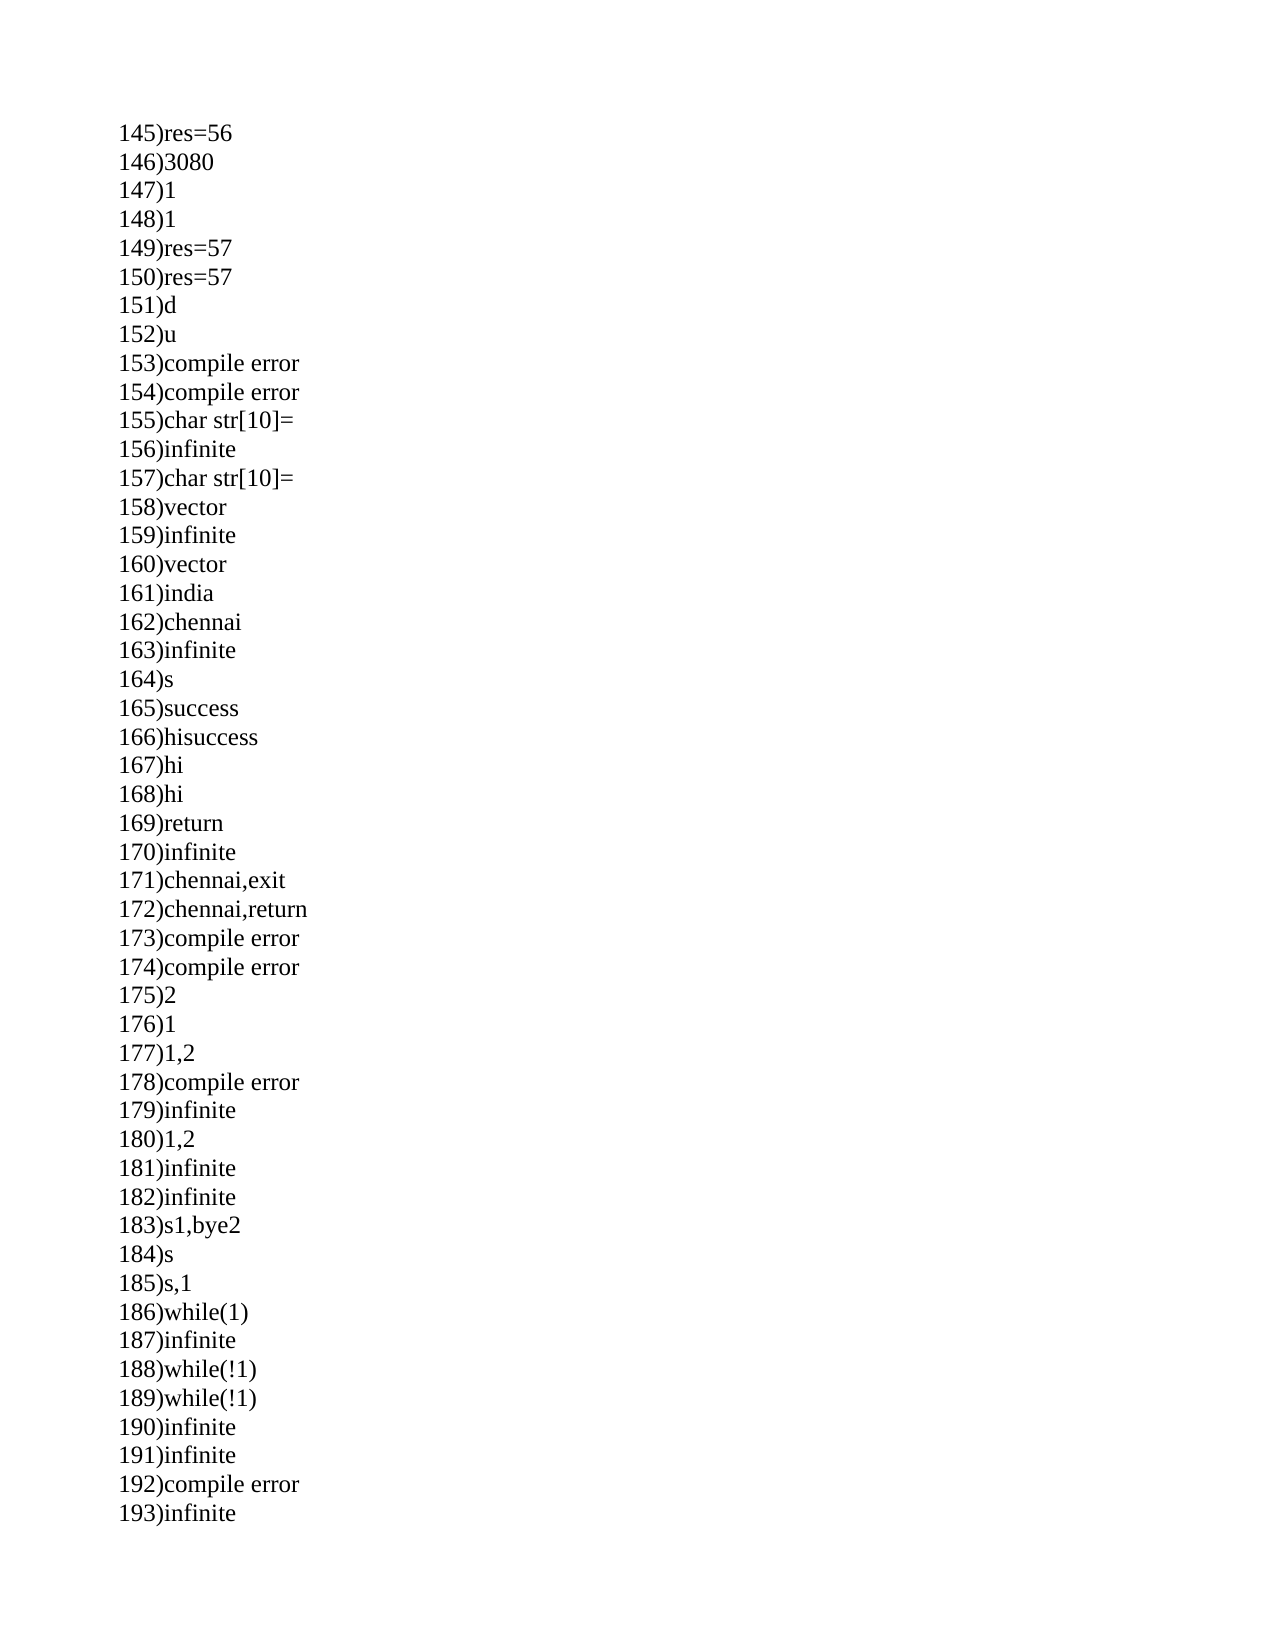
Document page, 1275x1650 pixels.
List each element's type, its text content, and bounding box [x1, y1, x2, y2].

text 173)compile error [118, 923, 1157, 952]
text 191)infinite [118, 1441, 1157, 1469]
text 148)1 [118, 204, 1157, 233]
text 183)s1,bye2 [118, 1211, 1157, 1239]
text 167)hi [118, 751, 1157, 779]
text 189)while(!1) [118, 1383, 1157, 1412]
text 160)vector [118, 549, 1157, 578]
text 156)infinite [118, 434, 1157, 463]
text 145)res=56 [118, 118, 1157, 147]
text 155)char str[10]= [118, 406, 1157, 434]
text 149)res=57 [118, 233, 1157, 262]
text 151)d [118, 291, 1157, 319]
text 162)chennai [118, 607, 1157, 636]
text 184)s [118, 1239, 1157, 1268]
text 170)infinite [118, 837, 1157, 866]
text 166)hisuccess [118, 722, 1157, 751]
text 154)compile error [118, 377, 1157, 406]
text 172)chennai,return [118, 894, 1157, 923]
text 187)infinite [118, 1326, 1157, 1354]
text 181)infinite [118, 1153, 1157, 1182]
text 150)res=57 [118, 262, 1157, 291]
text 158)vector [118, 492, 1157, 521]
text 146)3080 [118, 147, 1157, 176]
text 193)infinite [118, 1498, 1157, 1527]
text 153)compile error [118, 348, 1157, 377]
text 192)compile error [118, 1469, 1157, 1498]
text 157)char str[10]= [118, 463, 1157, 492]
text 163)infinite [118, 636, 1157, 664]
text 188)while(!1) [118, 1354, 1157, 1383]
text 152)u [118, 319, 1157, 348]
text 165)success [118, 693, 1157, 722]
text 175)2 [118, 981, 1157, 1009]
text 185)s,1 [118, 1268, 1157, 1297]
text 164)s [118, 664, 1157, 693]
text 178)compile error [118, 1067, 1157, 1096]
text 179)infinite [118, 1096, 1157, 1124]
text 186)while(1) [118, 1297, 1157, 1326]
text 147)1 [118, 176, 1157, 204]
text 182)infinite [118, 1182, 1157, 1211]
text 171)chennai,exit [118, 866, 1157, 894]
text 159)infinite [118, 521, 1157, 549]
text 161)india [118, 578, 1157, 607]
text 177)1,2 [118, 1038, 1157, 1067]
text 180)1,2 [118, 1124, 1157, 1153]
text 174)compile error [118, 952, 1157, 981]
text 169)return [118, 808, 1157, 837]
text 168)hi [118, 779, 1157, 808]
text 176)1 [118, 1009, 1157, 1038]
text 190)infinite [118, 1412, 1157, 1441]
